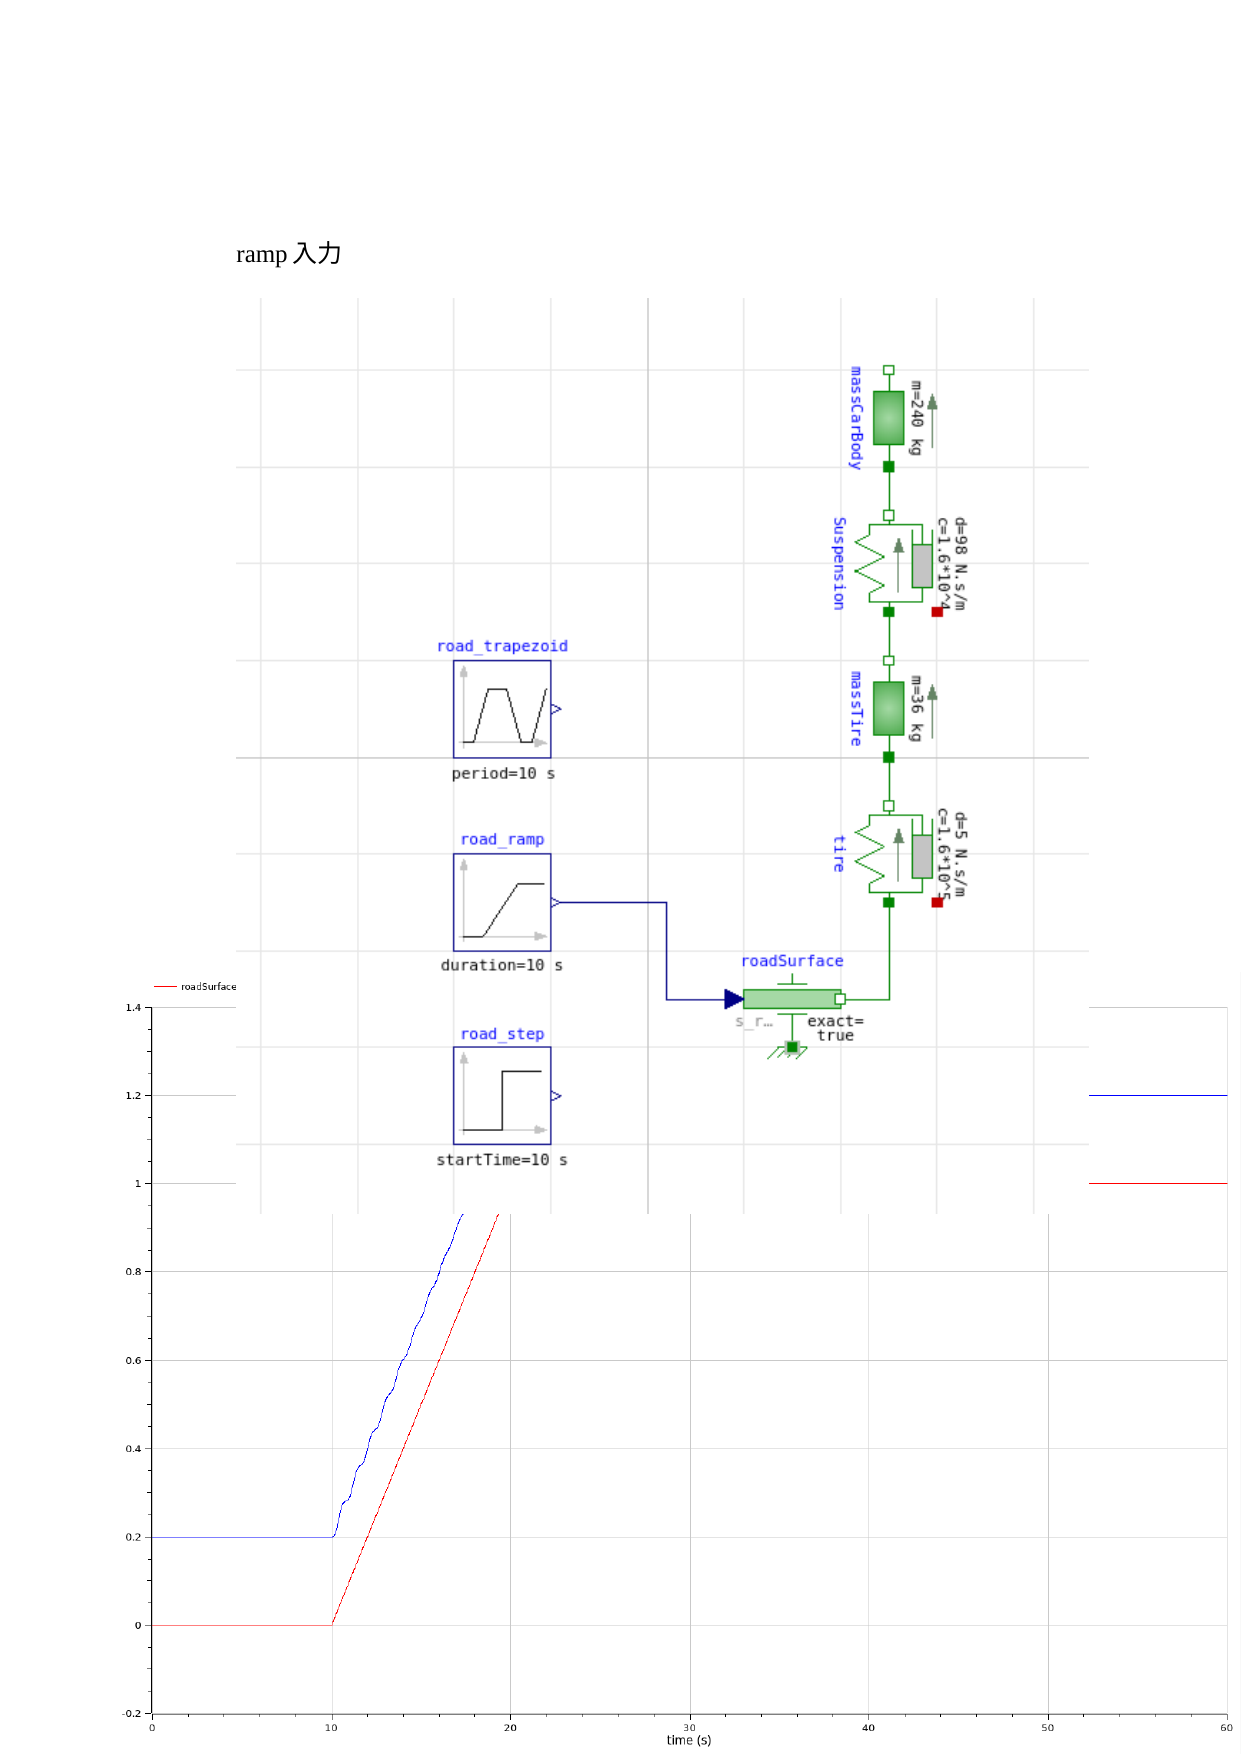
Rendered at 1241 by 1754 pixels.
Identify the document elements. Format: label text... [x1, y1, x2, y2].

text ramp入力 [236, 233, 1122, 269]
picture [118, 298, 1241, 1754]
